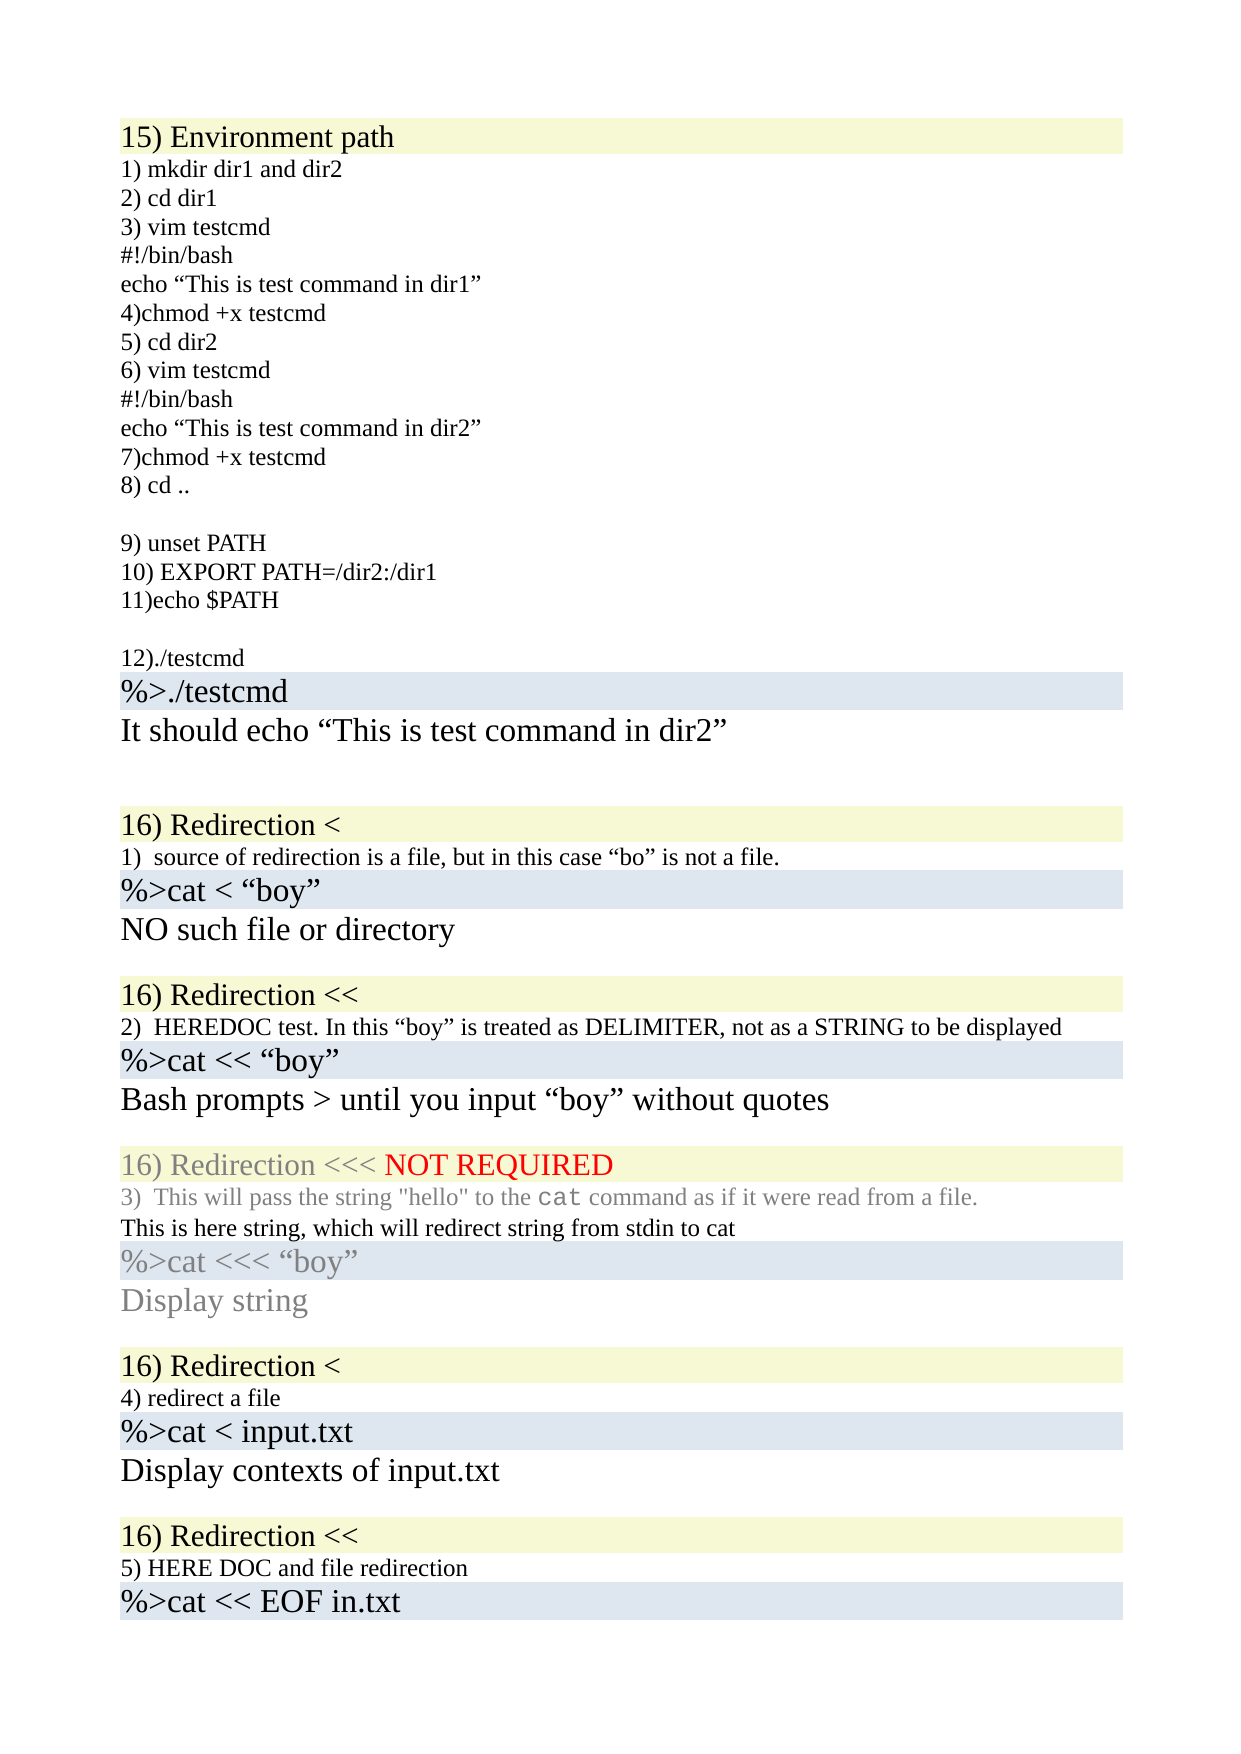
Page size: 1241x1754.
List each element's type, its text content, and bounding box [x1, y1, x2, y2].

table_cell Display string [120, 1280, 1123, 1318]
table_header 16) Redirection < [120, 806, 1123, 842]
table_cell 4) redirect a file [120, 1383, 1123, 1412]
table_header 16) Redirection < [120, 1347, 1123, 1383]
table_header 16) Redirection <<< NOT REQUIRED [120, 1146, 1123, 1182]
table_header 15) Environment path [120, 118, 1123, 154]
table_cell NO such file or directory [120, 909, 1123, 947]
table_cell %>./testcmd [120, 672, 1123, 710]
table_cell 1) mkdir dir1 and dir2 2) cd dir1 3) vim testcmd #!/bin/bash echo “This is test command in dir1” 4)chmod +x testcmd 5) cd dir2 6) vim testcmd #!/bin/bash echo “This is test command in dir2” 7)chmod +x testcmd 8) cd .. 9) unset PATH 10) EXPORT PATH=/dir2:/dir1 11)echo $PATH 12)./testcmd [120, 154, 1123, 672]
table_cell 3) This will pass the string "hello" to the cat command as if it were read from a file. This is here string, which will redirect string from stdin to cat [120, 1182, 1123, 1241]
table_cell %>cat < input.txt [120, 1412, 1123, 1450]
table_cell Bash prompts > until you input “boy” without quotes [120, 1079, 1123, 1117]
table_cell Display contexts of input.txt [120, 1450, 1123, 1488]
table_header 16) Redirection << [120, 976, 1123, 1012]
table_cell %>cat <<< “boy” [120, 1241, 1123, 1280]
table_cell It should echo “This is test command in dir2” [120, 710, 1123, 748]
table_cell 2) HEREDOC test. In this “boy” is treated as DELIMITER, not as a STRING to be displayed [120, 1012, 1123, 1041]
table_cell 5) HERE DOC and file redirection [120, 1553, 1123, 1582]
table_cell %>cat << “boy” [120, 1041, 1123, 1079]
table_cell 1) source of redirection is a file, but in this case “bo” is not a file. [120, 842, 1123, 870]
table_cell %>cat < “boy” [120, 870, 1123, 909]
table_header 16) Redirection << [120, 1517, 1123, 1553]
table_cell %>cat << EOF in.txt [120, 1582, 1123, 1620]
